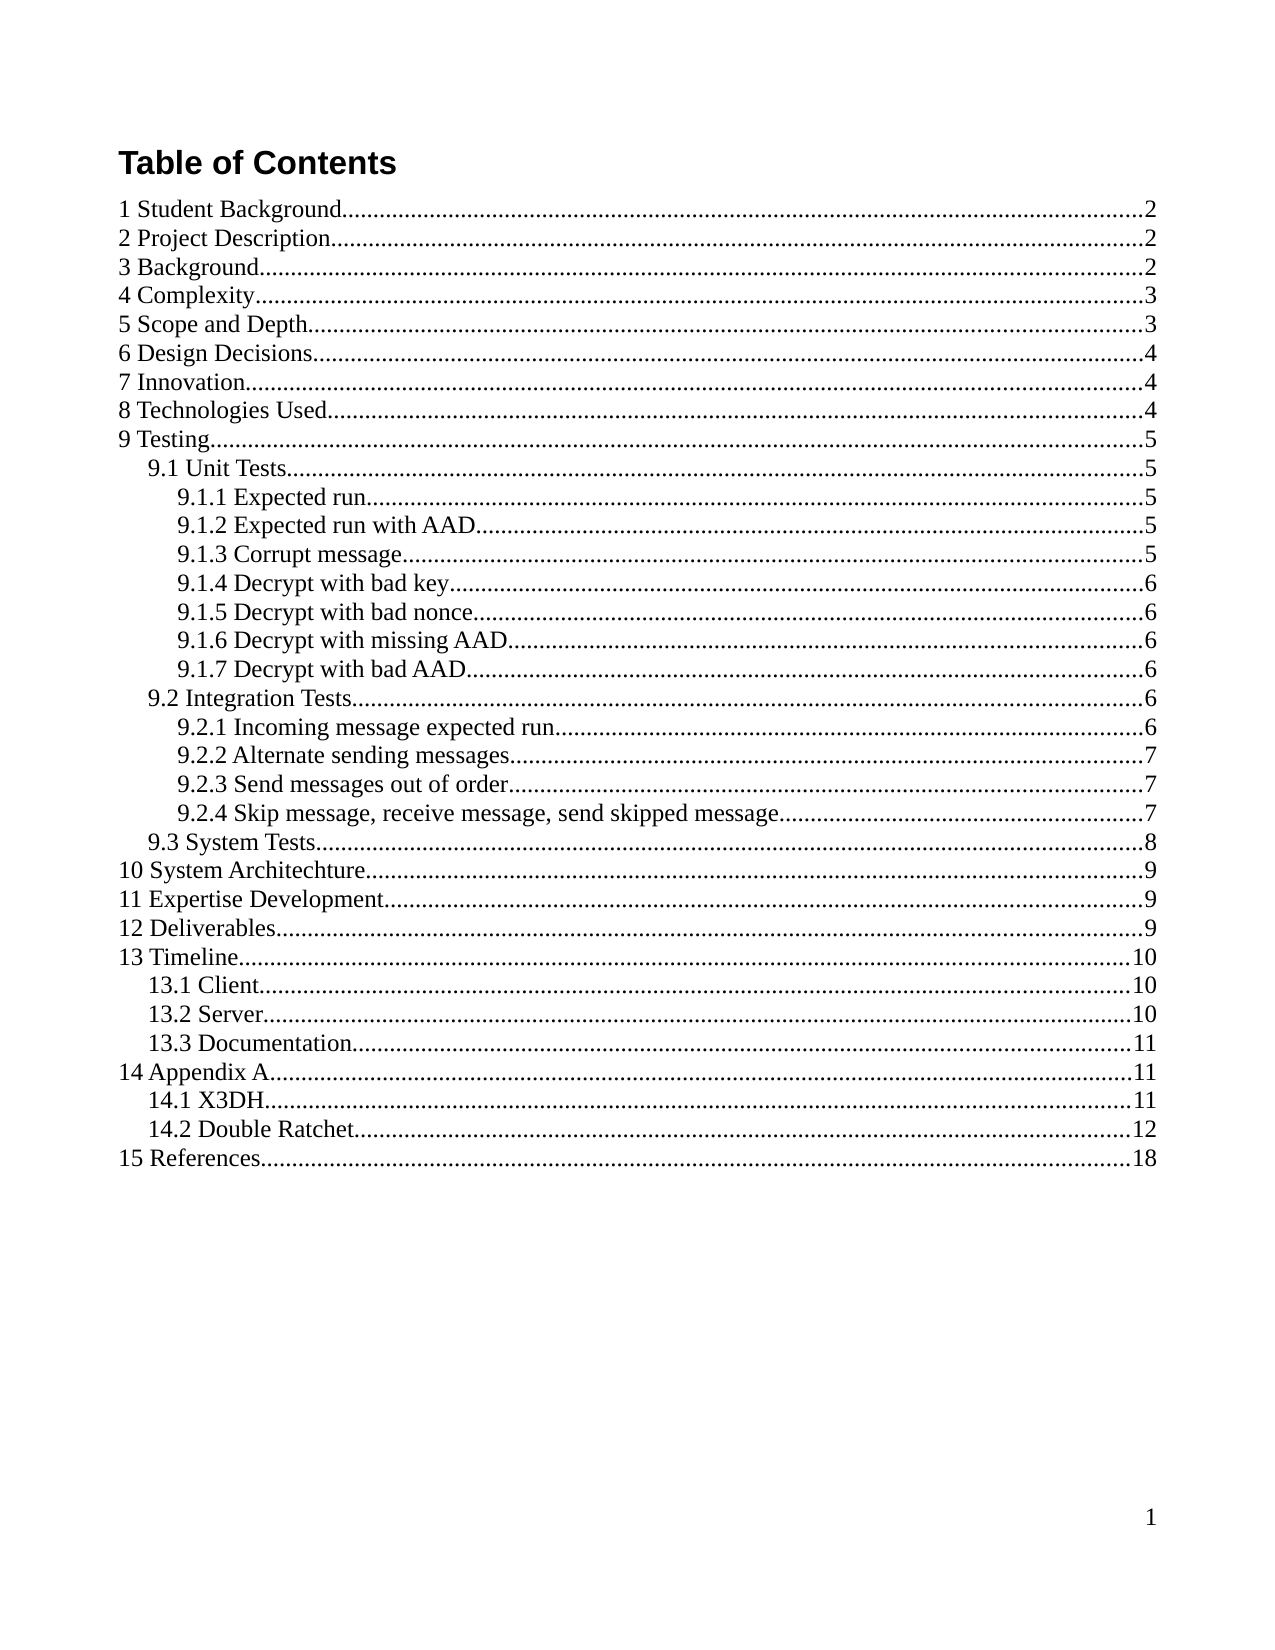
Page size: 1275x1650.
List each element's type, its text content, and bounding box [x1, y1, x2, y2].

text 1 Student Background 2 [118, 194, 1157, 223]
text 8 Technologies Used 4 [118, 395, 1157, 424]
text 9.2.1 Incoming message expected run 6 [177, 712, 1157, 740]
text 9.1.1 Expected run 5 [177, 482, 1157, 510]
text 9.2.3 Send messages out of order 7 [177, 769, 1157, 798]
text 9.1.5 Decrypt with bad nonce 6 [177, 597, 1157, 625]
text 9.1.4 Decrypt with bad key 6 [177, 568, 1157, 597]
text 14.2 Double Ratchet 12 [148, 1114, 1157, 1143]
text 4 Complexity 3 [118, 280, 1157, 309]
text 11 Expertise Development 9 [118, 884, 1157, 913]
text 9.2.4 Skip message, receive message, send skipped message 7 [177, 798, 1157, 827]
text 2 Project Description 2 [118, 223, 1157, 252]
text 13.3 Documentation 11 [148, 1028, 1157, 1057]
text 9.2.2 Alternate sending messages 7 [177, 740, 1157, 769]
text 9.2 Integration Tests 6 [148, 683, 1157, 712]
text 7 Innovation 4 [118, 367, 1157, 395]
text 15 References 18 [118, 1143, 1157, 1172]
text 5 Scope and Depth 3 [118, 309, 1157, 338]
text 9.1.3 Corrupt message 5 [177, 539, 1157, 568]
text 9.1 Unit Tests 5 [148, 453, 1157, 482]
text 14 Appendix A 11 [118, 1057, 1157, 1085]
text 13.1 Client 10 [148, 970, 1157, 999]
text 10 System Architechture 9 [118, 855, 1157, 884]
subtitle Table of Contents [118, 143, 1157, 182]
text 12 Deliverables 9 [118, 913, 1157, 942]
text 13.2 Server 10 [148, 999, 1157, 1028]
text 9.1.7 Decrypt with bad AAD 6 [177, 654, 1157, 683]
text 3 Background 2 [118, 252, 1157, 280]
text 9.1.2 Expected run with AAD 5 [177, 510, 1157, 539]
text 13 Timeline 10 [118, 942, 1157, 970]
text 9 Testing 5 [118, 424, 1157, 453]
text 6 Design Decisions 4 [118, 338, 1157, 367]
text 14.1 X3DH 11 [148, 1085, 1157, 1114]
text 9.1.6 Decrypt with missing AAD 6 [177, 625, 1157, 654]
text 9.3 System Tests 8 [148, 827, 1157, 855]
